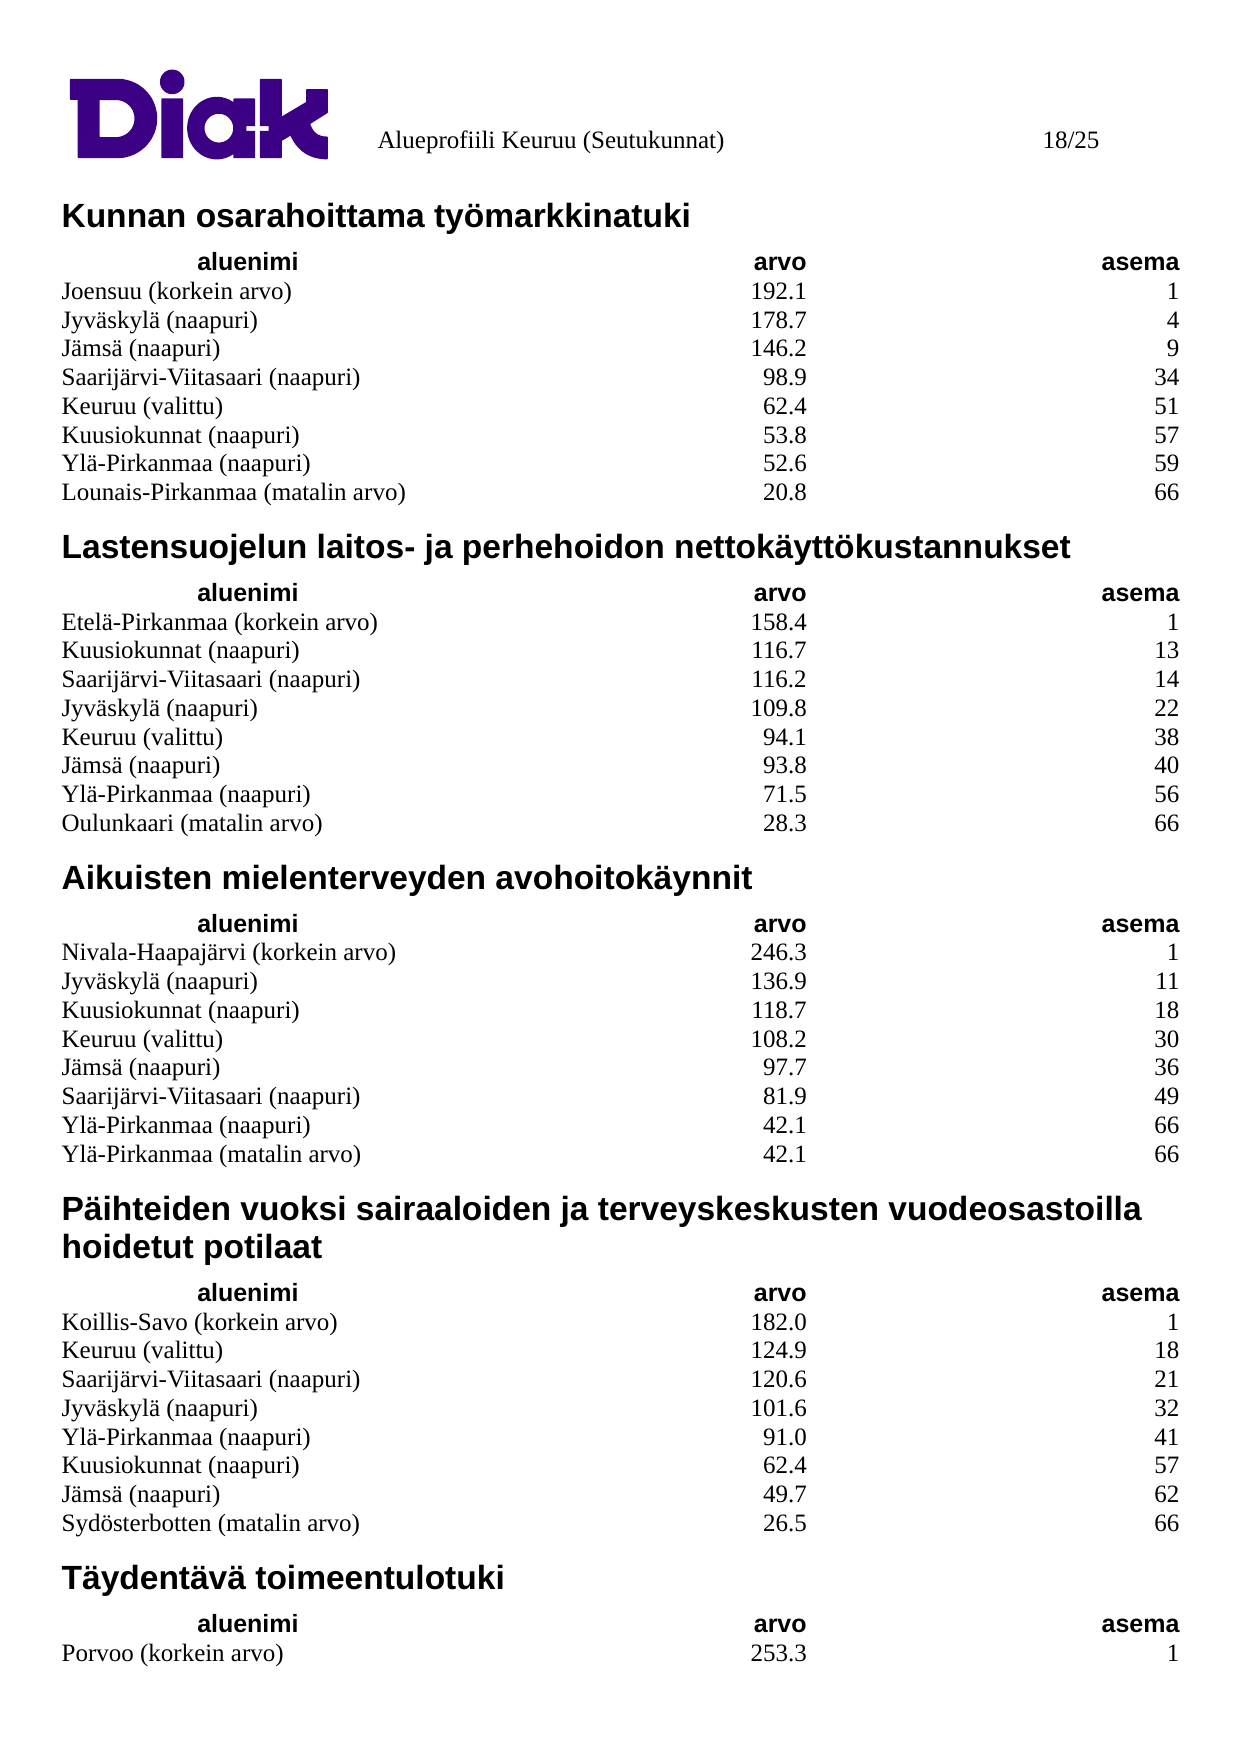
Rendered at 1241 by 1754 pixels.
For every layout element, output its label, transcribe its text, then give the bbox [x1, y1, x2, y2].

table_cell 246.3 [434, 938, 806, 966]
table_cell Porvoo (korkein arvo) [61, 1638, 434, 1666]
table_cell Koillis-Savo (korkein arvo) [61, 1307, 434, 1336]
table_cell 253.3 [434, 1638, 806, 1666]
subtitle Aikuisten mielenterveyden avohoitokäynnit [61, 858, 1179, 896]
subtitle Lastensuojelun laitos- ja perhehoidon nettokäyttökustannukset [61, 527, 1179, 566]
table_cell Jyväskylä (naapuri) [61, 693, 434, 722]
table_header arvo [434, 909, 806, 937]
table_cell 93.8 [434, 751, 806, 779]
table_cell 21 [806, 1364, 1179, 1393]
table_cell Ylä-Pirkanmaa (naapuri) [61, 1110, 434, 1139]
table_header arvo [434, 1278, 806, 1307]
table_cell 20.8 [434, 477, 806, 506]
table_cell 57 [806, 420, 1179, 448]
table_cell 42.1 [434, 1110, 806, 1139]
table_cell 101.6 [434, 1393, 806, 1422]
table_cell Saarijärvi-Viitasaari (naapuri) [61, 362, 434, 391]
table_cell 62 [806, 1479, 1179, 1508]
table_cell 66 [806, 1110, 1179, 1139]
table_cell 182.0 [434, 1307, 806, 1336]
table_cell 32 [806, 1393, 1179, 1422]
table_cell Jämsä (naapuri) [61, 751, 434, 779]
table_header aluenimi [61, 1278, 434, 1307]
table_header asema [806, 578, 1179, 607]
table_cell 192.1 [434, 276, 806, 305]
table_cell 109.8 [434, 693, 806, 722]
table_cell 1 [806, 1638, 1179, 1666]
table_cell 22 [806, 693, 1179, 722]
table_cell 136.9 [434, 966, 806, 995]
table_cell 1 [806, 276, 1179, 305]
table_header aluenimi [61, 909, 434, 937]
table_cell Joensuu (korkein arvo) [61, 276, 434, 305]
table_cell Sydösterbotten (matalin arvo) [61, 1508, 434, 1537]
table_header arvo [434, 578, 806, 607]
table_header asema [806, 1278, 1179, 1307]
table_cell 71.5 [434, 779, 806, 808]
table_cell 178.7 [434, 305, 806, 333]
table_cell Nivala-Haapajärvi (korkein arvo) [61, 938, 434, 966]
table_cell Kuusiokunnat (naapuri) [61, 1451, 434, 1479]
table_cell Keuruu (valittu) [61, 1024, 434, 1052]
table_cell Keuruu (valittu) [61, 722, 434, 751]
table_header asema [806, 247, 1179, 276]
table_cell 13 [806, 636, 1179, 664]
table_cell Kuusiokunnat (naapuri) [61, 420, 434, 448]
table_cell Jyväskylä (naapuri) [61, 966, 434, 995]
table_cell 108.2 [434, 1024, 806, 1052]
table_header asema [806, 1609, 1179, 1638]
table_cell Jämsä (naapuri) [61, 334, 434, 362]
table_cell Ylä-Pirkanmaa (matalin arvo) [61, 1139, 434, 1167]
table_cell 57 [806, 1451, 1179, 1479]
table_cell 116.7 [434, 636, 806, 664]
table_cell Saarijärvi-Viitasaari (naapuri) [61, 1081, 434, 1110]
table_cell Jämsä (naapuri) [61, 1479, 434, 1508]
table_cell 94.1 [434, 722, 806, 751]
table_cell 36 [806, 1053, 1179, 1081]
subtitle Täydentävä toimeentulotuki [61, 1558, 1179, 1596]
table_cell 59 [806, 449, 1179, 477]
table_cell 30 [806, 1024, 1179, 1052]
table_cell 81.9 [434, 1081, 806, 1110]
table_cell Keuruu (valittu) [61, 1336, 434, 1364]
table_cell 124.9 [434, 1336, 806, 1364]
table_cell 116.2 [434, 664, 806, 693]
table_cell 38 [806, 722, 1179, 751]
table_cell 53.8 [434, 420, 806, 448]
table_cell 49.7 [434, 1479, 806, 1508]
table_header aluenimi [61, 247, 434, 276]
table_cell 26.5 [434, 1508, 806, 1537]
table_cell 66 [806, 1139, 1179, 1167]
table_cell 66 [806, 1508, 1179, 1537]
table_cell 158.4 [434, 607, 806, 636]
table_cell Lounais-Pirkanmaa (matalin arvo) [61, 477, 434, 506]
table_cell 1 [806, 607, 1179, 636]
table_cell 18 [806, 995, 1179, 1024]
table_cell 28.3 [434, 808, 806, 837]
table_cell 91.0 [434, 1422, 806, 1451]
table_cell 18 [806, 1336, 1179, 1364]
table_cell 52.6 [434, 449, 806, 477]
table_cell 97.7 [434, 1053, 806, 1081]
table_cell 1 [806, 1307, 1179, 1336]
table_cell 118.7 [434, 995, 806, 1024]
table_cell Saarijärvi-Viitasaari (naapuri) [61, 664, 434, 693]
table_cell 42.1 [434, 1139, 806, 1167]
table_cell 11 [806, 966, 1179, 995]
table_cell 120.6 [434, 1364, 806, 1393]
table_cell 66 [806, 477, 1179, 506]
table_header aluenimi [61, 1609, 434, 1638]
table_cell 40 [806, 751, 1179, 779]
table_cell 49 [806, 1081, 1179, 1110]
table_header arvo [434, 247, 806, 276]
table_cell 51 [806, 391, 1179, 420]
table_cell Saarijärvi-Viitasaari (naapuri) [61, 1364, 434, 1393]
table_cell 14 [806, 664, 1179, 693]
table_cell 146.2 [434, 334, 806, 362]
table_cell 62.4 [434, 1451, 806, 1479]
table_cell 34 [806, 362, 1179, 391]
table_header aluenimi [61, 578, 434, 607]
table_cell 4 [806, 305, 1179, 333]
table_cell Etelä-Pirkanmaa (korkein arvo) [61, 607, 434, 636]
table_cell 56 [806, 779, 1179, 808]
table_cell 1 [806, 938, 1179, 966]
table_cell 66 [806, 808, 1179, 837]
table_cell Kuusiokunnat (naapuri) [61, 995, 434, 1024]
table_cell Jyväskylä (naapuri) [61, 1393, 434, 1422]
table_cell 9 [806, 334, 1179, 362]
table_cell Ylä-Pirkanmaa (naapuri) [61, 449, 434, 477]
table_cell Ylä-Pirkanmaa (naapuri) [61, 1422, 434, 1451]
subtitle Kunnan osarahoittama työmarkkinatuki [61, 196, 1179, 235]
table_cell 41 [806, 1422, 1179, 1451]
table_cell Ylä-Pirkanmaa (naapuri) [61, 779, 434, 808]
table_header arvo [434, 1609, 806, 1638]
table_cell 98.9 [434, 362, 806, 391]
subtitle Päihteiden vuoksi sairaaloiden ja terveyskeskusten vuodeosastoilla hoidetut potilaat [61, 1188, 1179, 1266]
table_cell Oulunkaari (matalin arvo) [61, 808, 434, 837]
table_cell Kuusiokunnat (naapuri) [61, 636, 434, 664]
table_cell Jyväskylä (naapuri) [61, 305, 434, 333]
table_cell Keuruu (valittu) [61, 391, 434, 420]
table_cell Jämsä (naapuri) [61, 1053, 434, 1081]
table_header asema [806, 909, 1179, 937]
table_cell 62.4 [434, 391, 806, 420]
